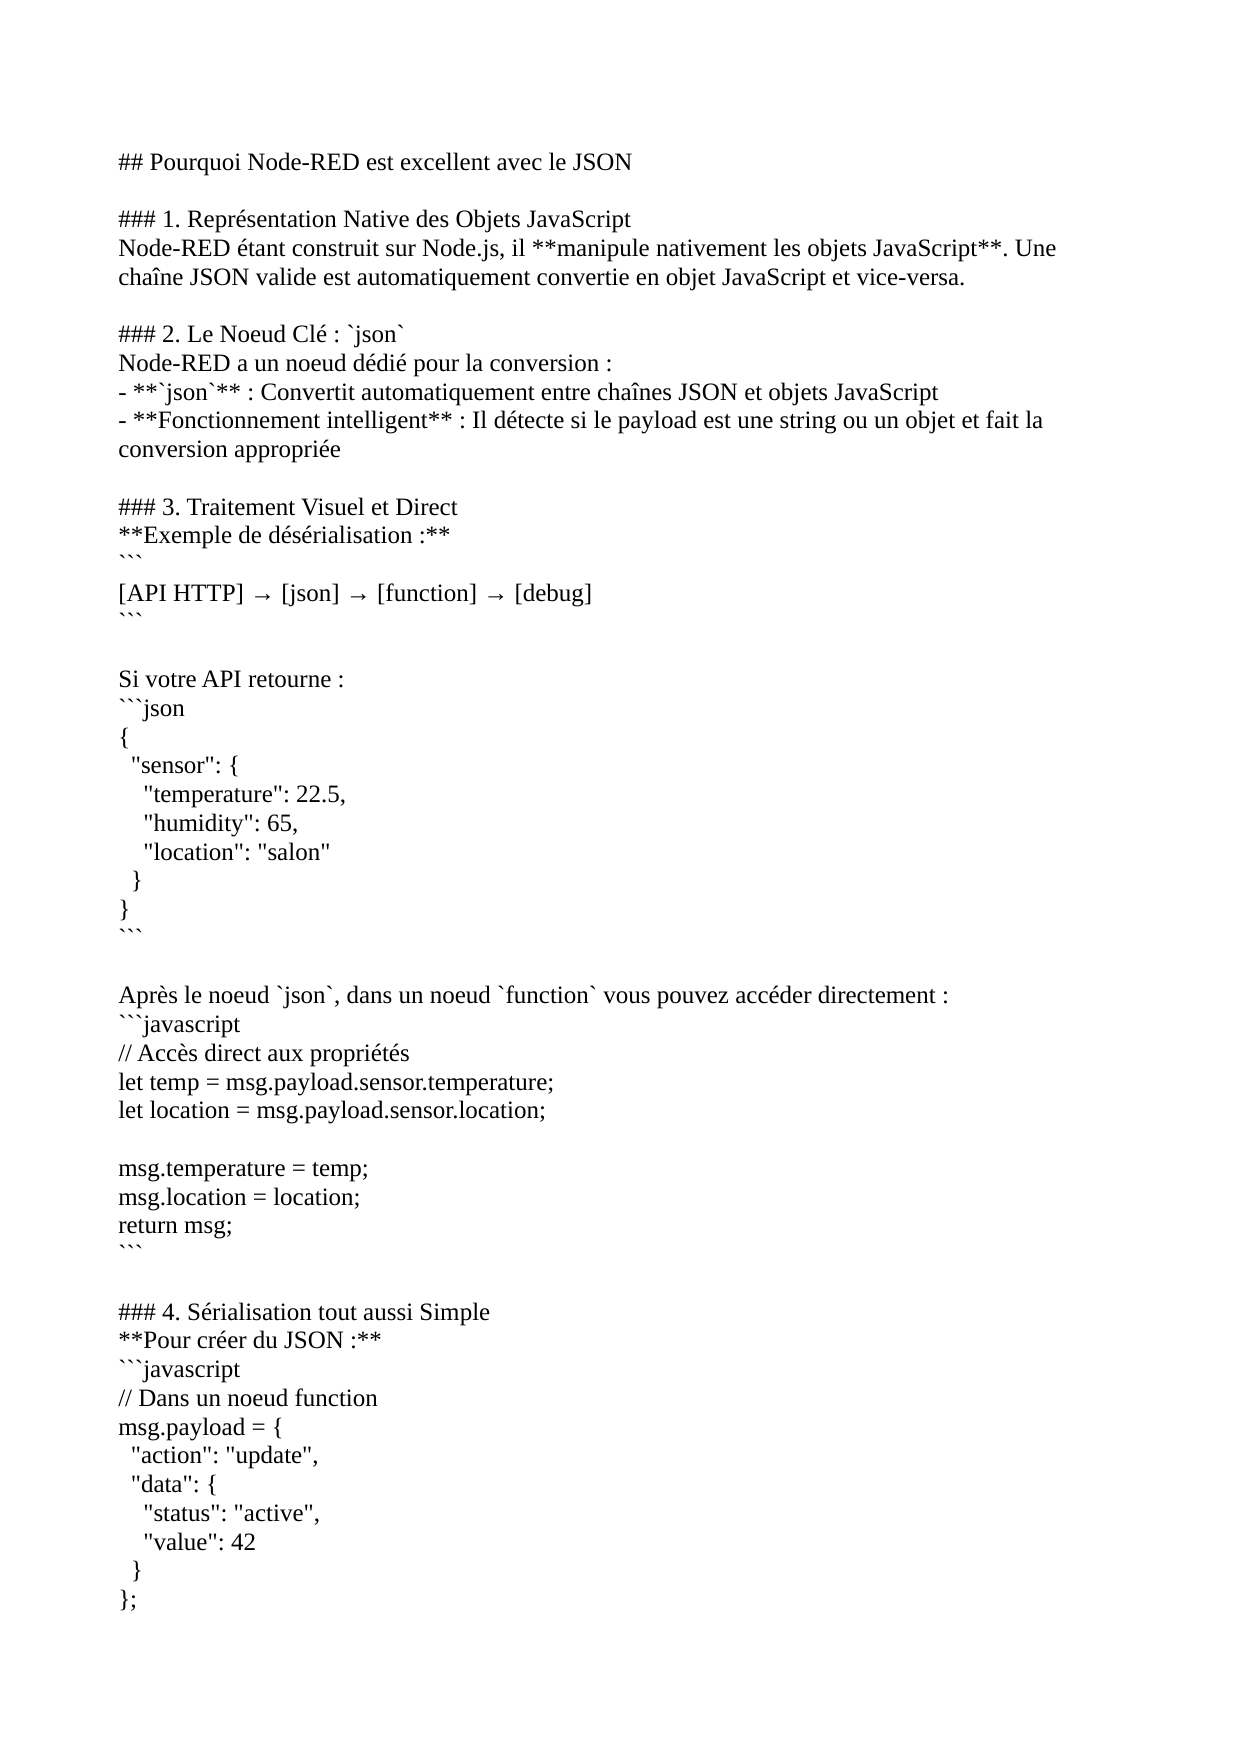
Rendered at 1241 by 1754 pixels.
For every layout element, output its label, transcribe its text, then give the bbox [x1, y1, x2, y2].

text --- ## Pourquoi Node-RED est excellent avec le JSON ### 1. Représentation Native des Objets JavaScript Node-RED étant construit sur Node.js, il **manipule nativement les objets JavaScript**. Une chaîne JSON valide est automatiquement convertie en objet JavaScript et vice-versa. ### 2. Le Noeud Clé : `json` Node-RED a un noeud dédié pour la conversion : - **`json`** : Convertit automatiquement entre chaînes JSON et objets JavaScript - **Fonctionnement intelligent** : Il détecte si le payload est une string ou un objet et fait la conversion appropriée ### 3. Traitement Visuel et Direct **Exemple de désérialisation :** ``` [API HTTP] → [json] → [function] → [debug] ``` Si votre API retourne : ```json { "sensor": { "temperature": 22.5, "humidity": 65, "location": "salon" } } ``` Après le noeud `json`, dans un noeud `function` vous pouvez accéder directement : ```javascript // Accès direct aux propriétés let temp = msg.payload.sensor.temperature; let location = msg.payload.sensor.location; msg.temperature = temp; msg.location = location; return msg; ``` ### 4. Sérialisation tout aussi Simple **Pour créer du JSON :** ```javascript // Dans un noeud function msg.payload = { "action": "update", "data": { "status": "active", "value": 42 } }; [118, 118, 1122, 1613]
